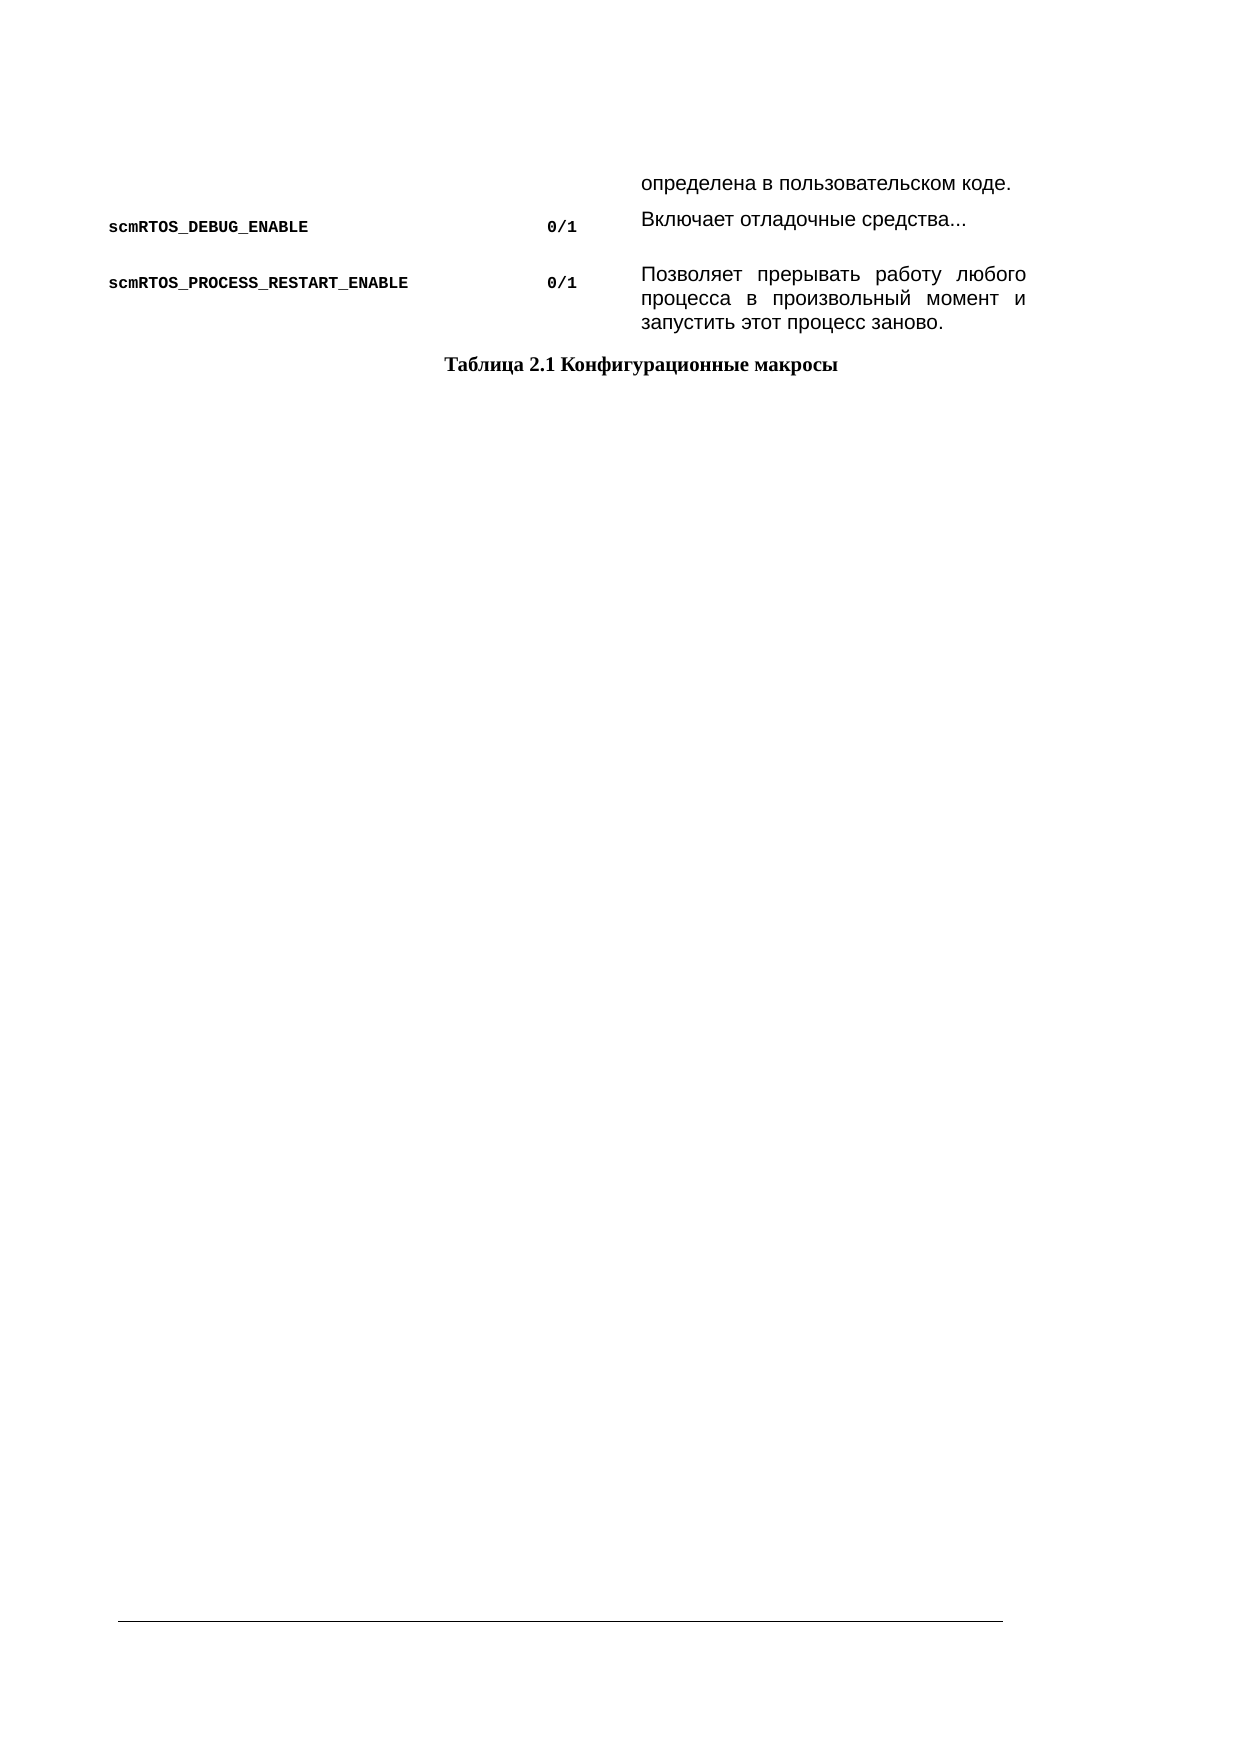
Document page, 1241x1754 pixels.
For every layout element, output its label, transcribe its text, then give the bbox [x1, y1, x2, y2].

table_cell Включает отладочные средства... [611, 201, 1032, 256]
table_cell [101, 165, 511, 201]
table_cell scmRTOS_DEBUG_ENABLE [101, 201, 511, 256]
table_cell [511, 165, 611, 201]
table_cell Позволяет прерывать работу любого процесса в произвольный момент и запустить этот процесс заново. [611, 256, 1032, 339]
table_cell определена в пользовательском коде. [611, 165, 1032, 201]
table_cell 0/1 [511, 201, 611, 256]
text Таблица 2.1 Конфигурационные макросы [278, 352, 1004, 376]
table_cell 0/1 [511, 256, 611, 339]
table_cell scmRTOS_PROCESS_RESTART_ENABLE [101, 256, 511, 339]
